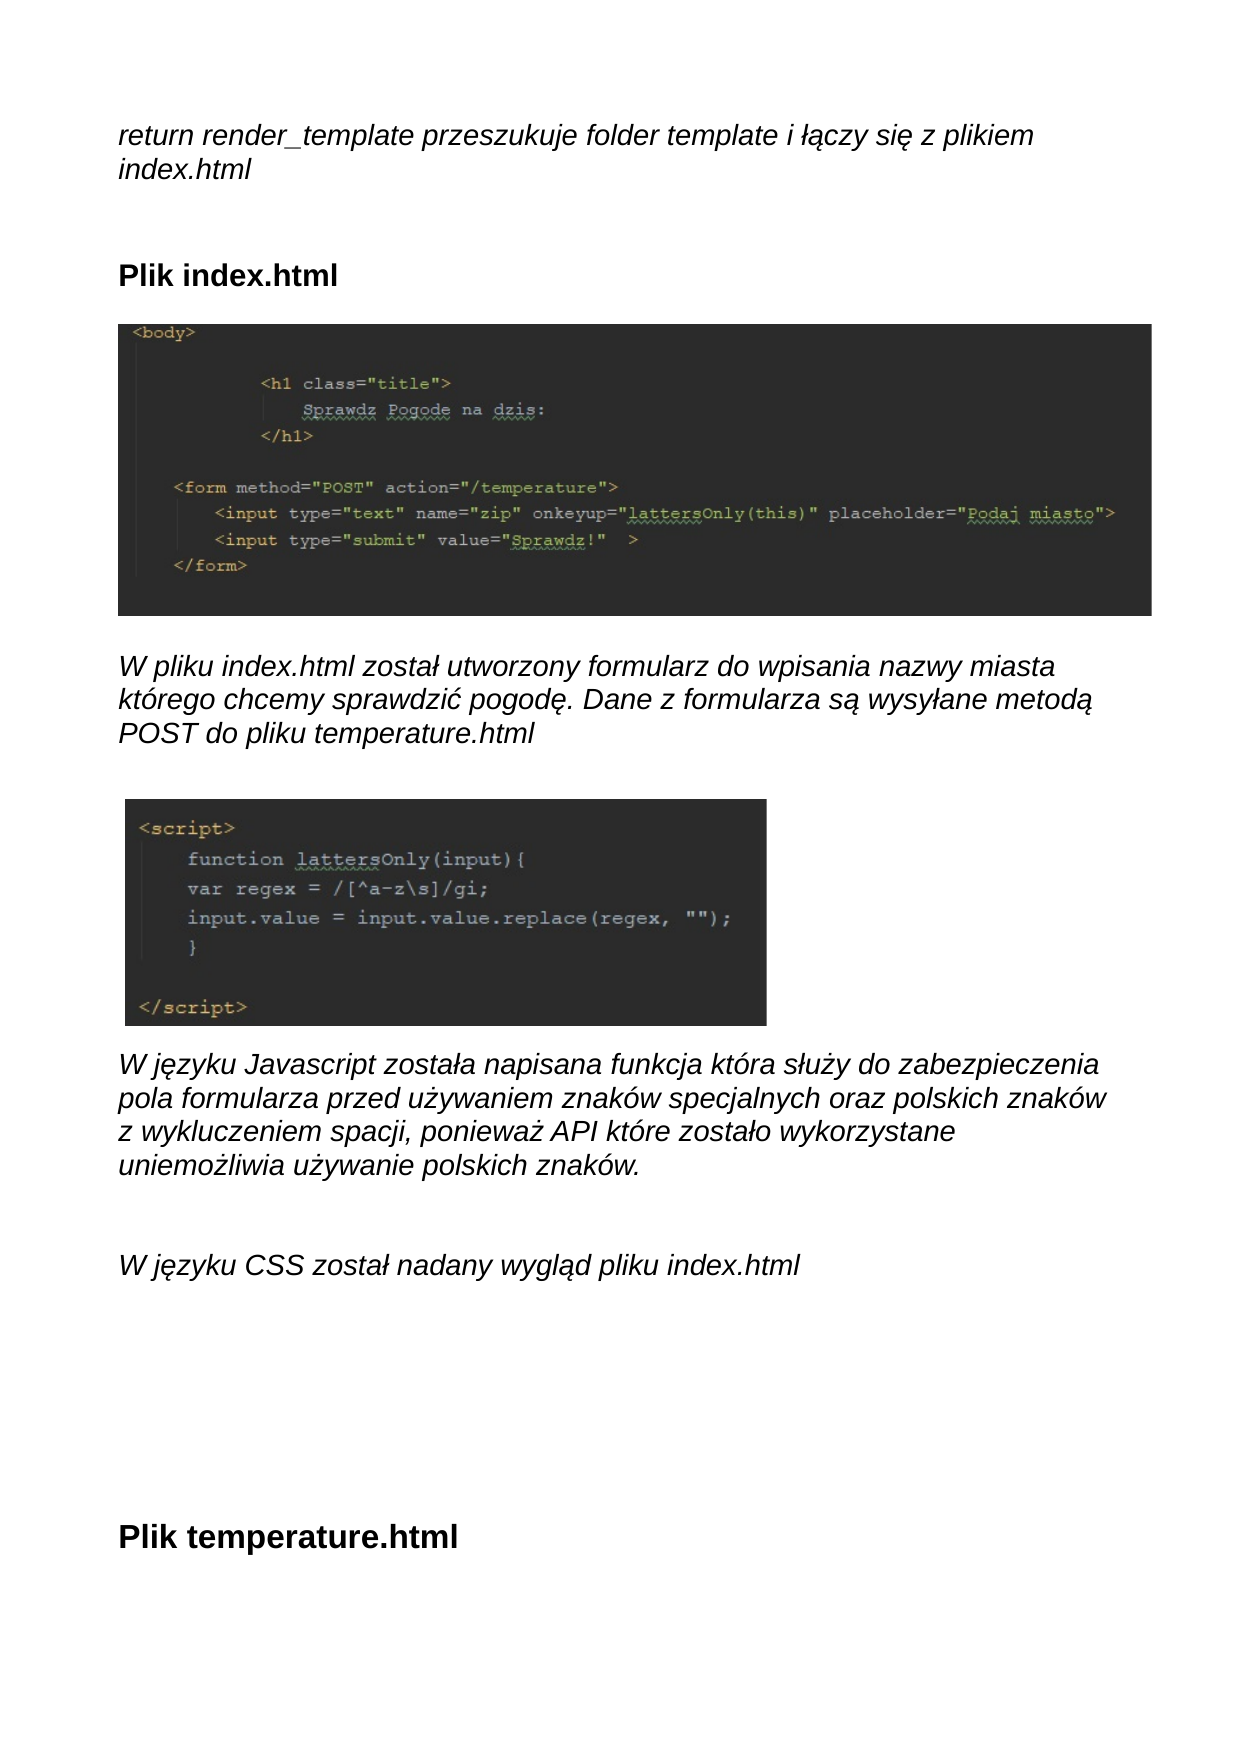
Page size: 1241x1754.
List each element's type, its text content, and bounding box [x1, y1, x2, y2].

text Plik index.html [118, 257, 1122, 293]
text return render_template przeszukuje folder template i łączy się z plikiem index.html [118, 118, 1122, 185]
text W pliku index.html został utworzony formularz do wpisania nazwy miasta którego chcemy sprawdzić pogodę. Dane z formularza są wysyłane metodą POST do pliku temperature.html [118, 649, 1122, 749]
text W języku Javascript została napisana funkcja która służy do zabezpieczenia pola formularza przed używaniem znaków specjalnych oraz polskich znaków z wykluczeniem spacji, ponieważ API które zostało wykorzystane uniemożliwia używanie polskich znaków. [118, 1047, 1122, 1181]
picture [118, 324, 1152, 616]
text W języku CSS został nadany wygląd pliku index.html [118, 1248, 1122, 1282]
picture [125, 799, 767, 1026]
text Plik temperature.html [118, 1517, 1122, 1555]
